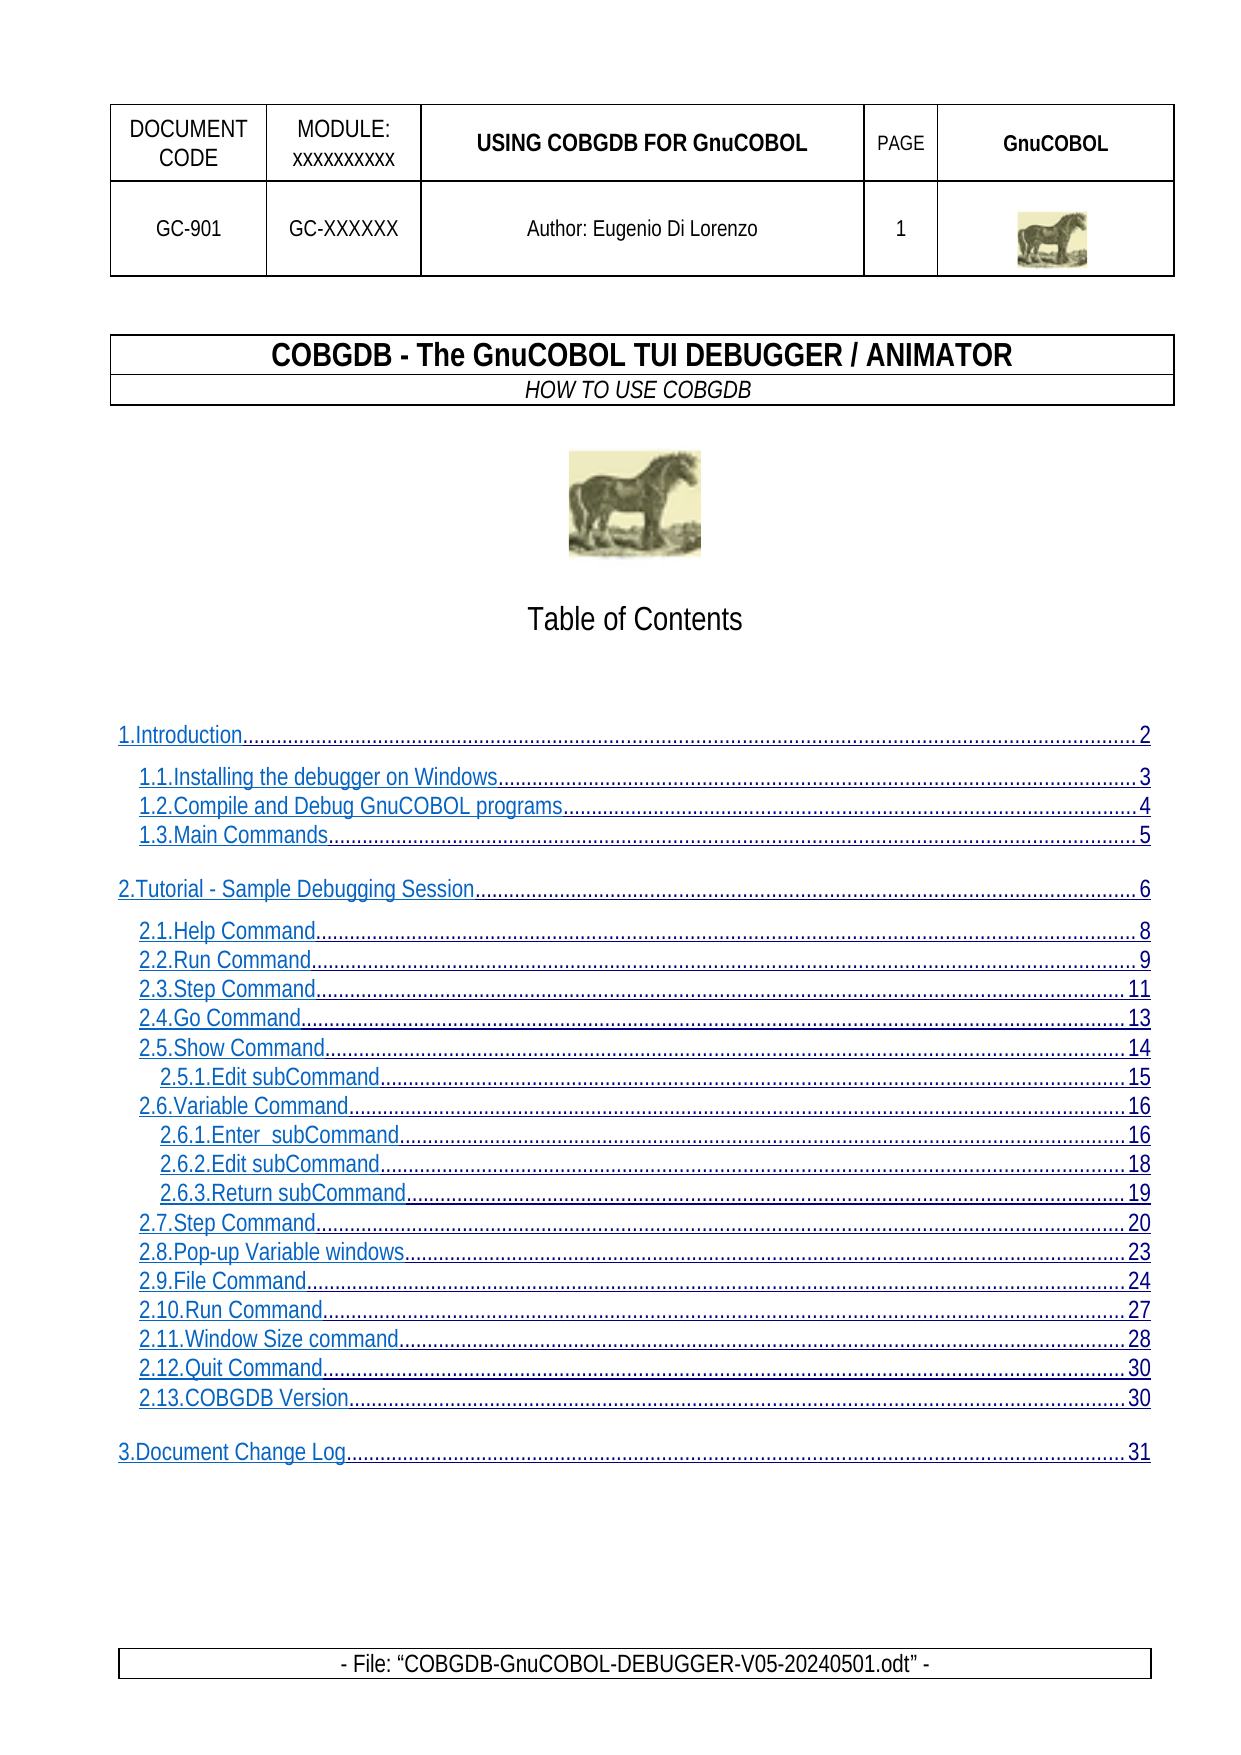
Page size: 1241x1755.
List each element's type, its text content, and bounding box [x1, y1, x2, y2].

text 2.13. COBGDB Version 30 [139, 1383, 1152, 1412]
text 2.12. Quit Command 30 [139, 1353, 1152, 1383]
text 2.7. Step Command 20 [139, 1208, 1152, 1237]
text 1. Introduction 2 [118, 720, 1152, 749]
text 2.5.1. Edit subCommand 15 [160, 1062, 1152, 1091]
text 2.6.2. Edit subCommand 18 [160, 1149, 1152, 1178]
text 2.1. Help Command 8 [139, 916, 1152, 945]
text 2.9. File Command 24 [139, 1266, 1152, 1295]
text 2.6.3. Return subCommand 19 [160, 1178, 1152, 1208]
text 2.11. Window Size command 28 [139, 1324, 1152, 1353]
text 2. Tutorial - Sample Debugging Session 6 [118, 874, 1152, 903]
text 2.4. Go Command 13 [139, 1003, 1152, 1033]
text 2.5. Show Command 14 [139, 1033, 1152, 1062]
text 2.3. Step Command 11 [139, 974, 1152, 1003]
text 1.1. Installing the debugger on Windows 3 [139, 762, 1152, 791]
table_cell HOW TO USE COBGDB [111, 375, 1173, 404]
text 3. Document Change Log 31 [118, 1437, 1152, 1466]
text 1.3. Main Commands 5 [139, 820, 1152, 849]
text 2.6. Variable Command 16 [139, 1091, 1152, 1120]
text 2.10. Run Command 27 [139, 1295, 1152, 1324]
text Table of Contents [118, 599, 1152, 638]
text 2.6.1. Enter subCommand 16 [160, 1120, 1152, 1149]
text 2.8. Pop-up Variable windows 23 [139, 1237, 1152, 1266]
text 2.2. Run Command 9 [139, 945, 1152, 974]
table_header COBGDB - The GnuCOBOL TUI DEBUGGER / ANIMATOR [111, 336, 1173, 374]
text 1.2. Compile and Debug GnuCOBOL programs 4 [139, 791, 1152, 820]
